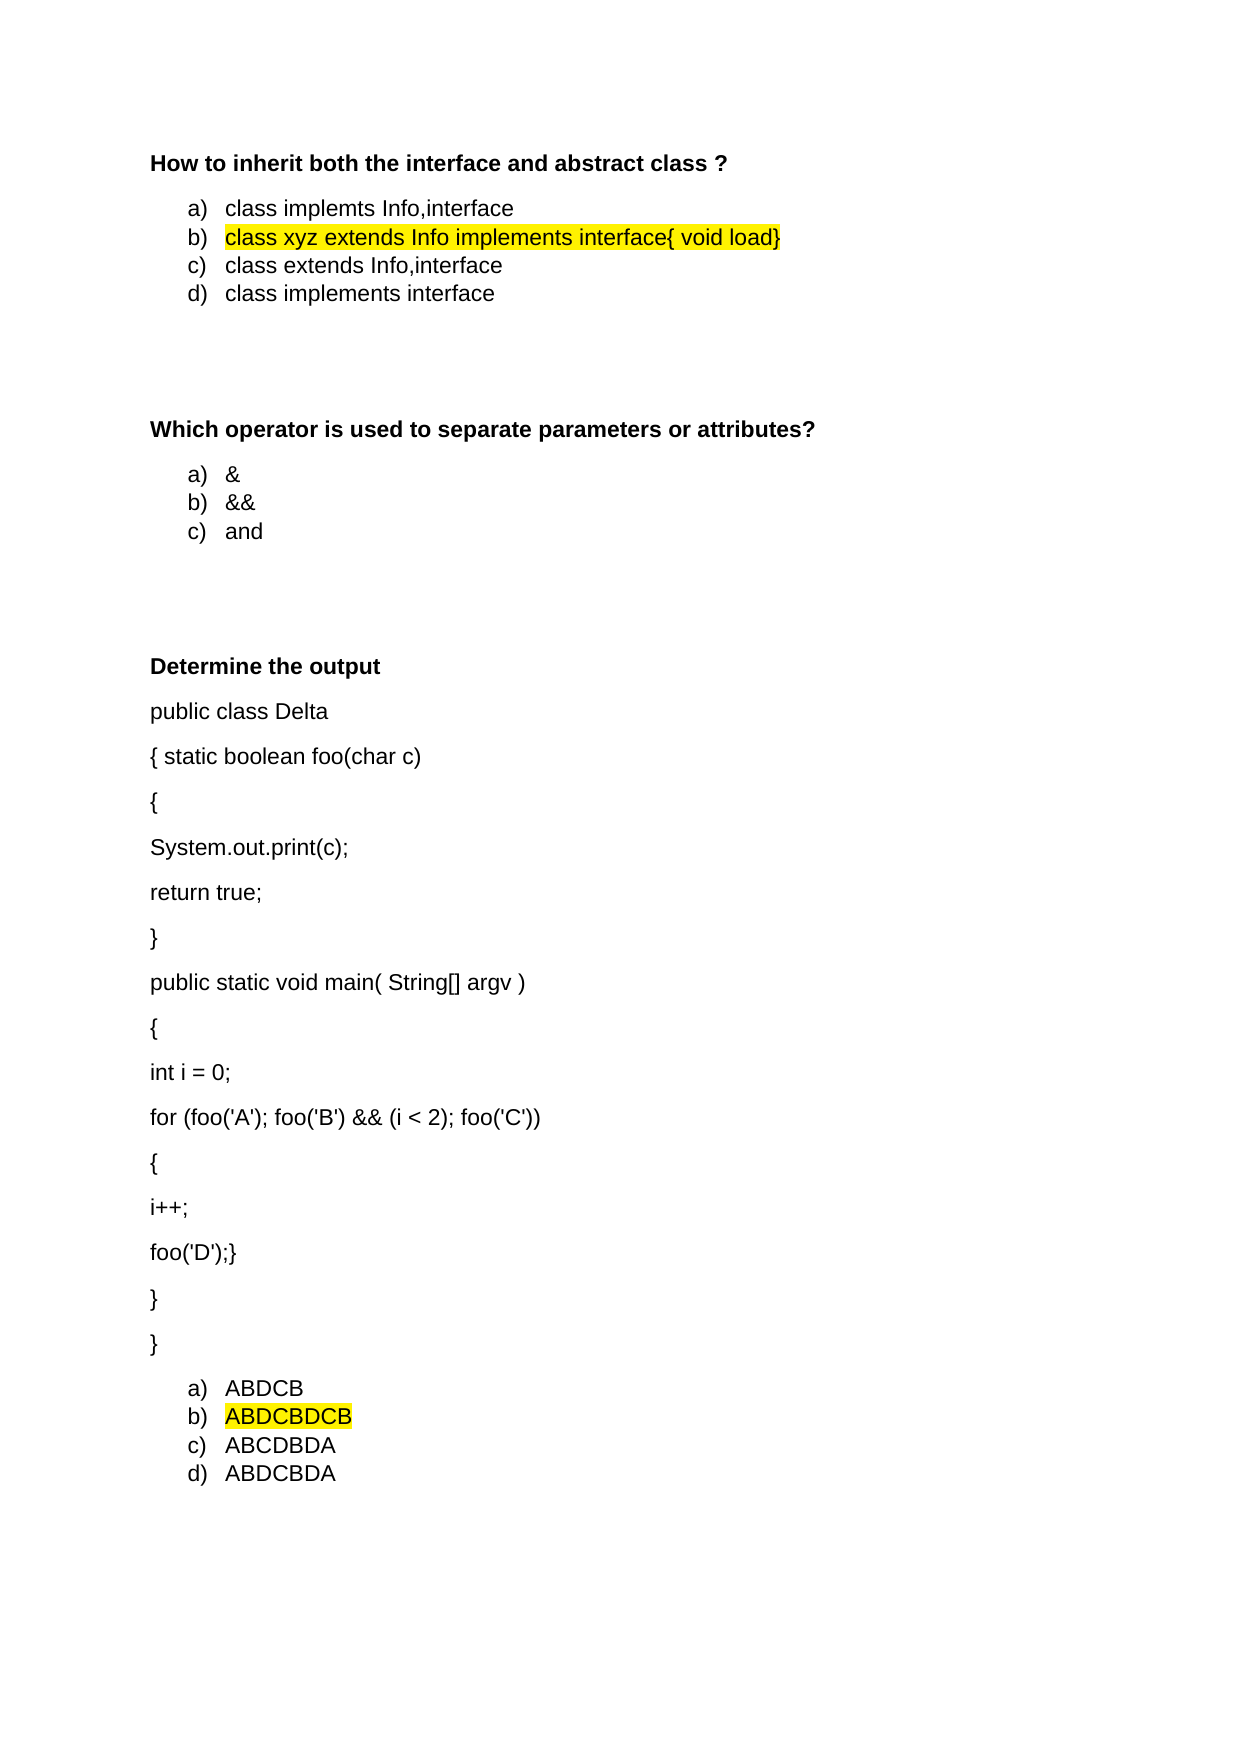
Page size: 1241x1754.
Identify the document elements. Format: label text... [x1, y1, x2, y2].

list class implemts Info,interface [187, 195, 1090, 221]
text i++; [150, 1194, 1090, 1221]
text } [150, 1329, 1090, 1356]
list class xyz extends Info implements interface{ void load} [187, 223, 1090, 250]
text public static void main( String[] argv ) [150, 969, 1090, 995]
text Determine the output [150, 653, 1090, 679]
text { [150, 788, 1090, 815]
list class extends Info,interface [187, 252, 1090, 278]
text foo('D');} [150, 1239, 1090, 1266]
list and [187, 518, 1090, 544]
text public class Delta [150, 698, 1090, 724]
text int i = 0; [150, 1059, 1090, 1085]
list class implements interface [187, 280, 1090, 307]
text { [150, 1014, 1090, 1040]
text System.out.print(c); [150, 833, 1090, 860]
list ABDCBDA [187, 1460, 1090, 1486]
text } [150, 924, 1090, 950]
list ABDCBDCB [187, 1403, 1090, 1429]
list ABCDBDA [187, 1432, 1090, 1458]
list && [187, 489, 1090, 516]
text How to inherit both the interface and abstract class ? [150, 150, 1090, 176]
text return true; [150, 878, 1090, 905]
text } [150, 1284, 1090, 1311]
list ABDCB [187, 1375, 1090, 1401]
list & [187, 461, 1090, 487]
text { static boolean foo(char c) [150, 743, 1090, 769]
text { [150, 1149, 1090, 1176]
text for (foo('A'); foo('B') && (i < 2); foo('C')) [150, 1104, 1090, 1130]
text Which operator is used to separate parameters or attributes? [150, 416, 1090, 442]
